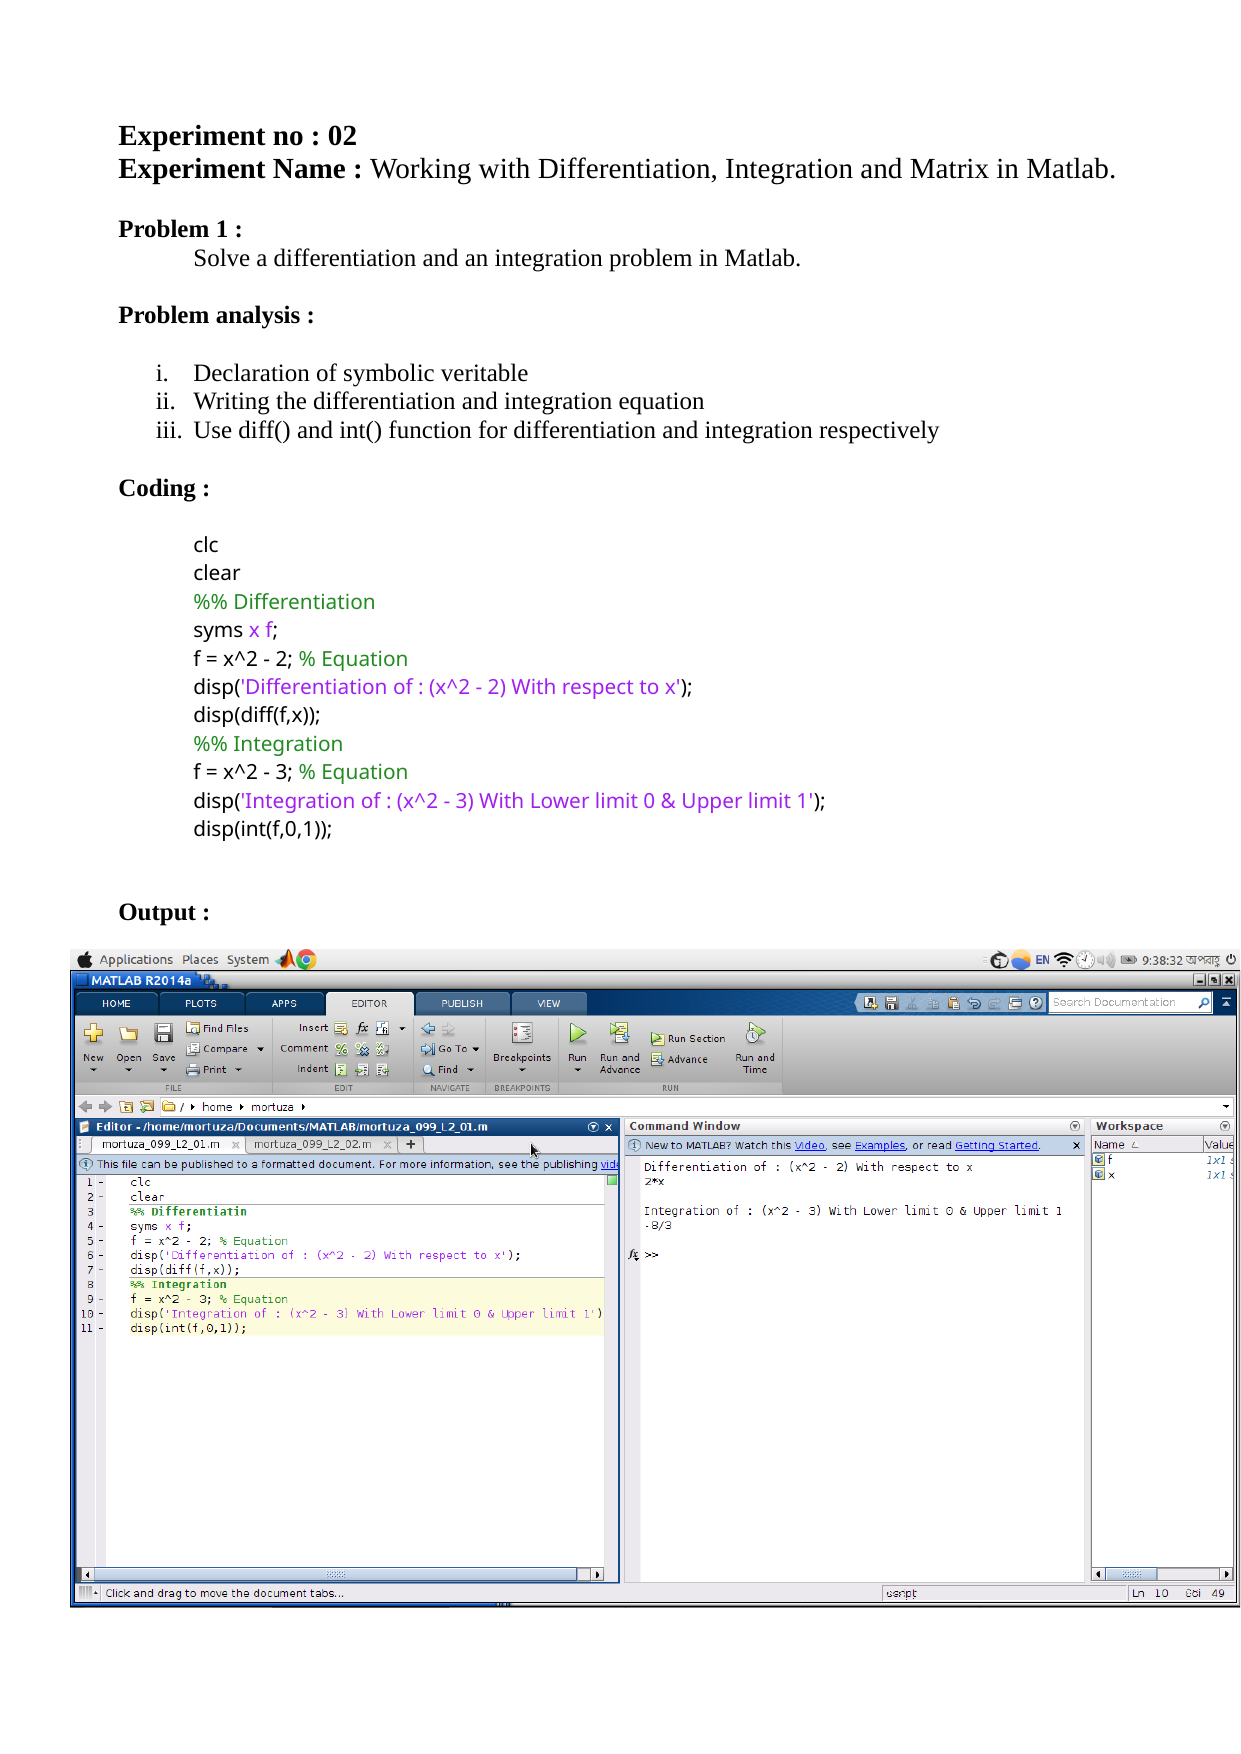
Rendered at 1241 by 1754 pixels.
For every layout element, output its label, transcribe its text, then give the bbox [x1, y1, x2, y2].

picture [70, 949, 1241, 1608]
text disp('Differentiation of : (x^2 - 2) With respect to x'); [118, 672, 1122, 701]
text syms x f; [118, 615, 1122, 644]
text Solve a differentiation and an integration problem in Matlab. [118, 243, 1122, 271]
text disp(diff(f,x)); [118, 701, 1122, 729]
list Use diff() and int() function for differentiation and integration respectively [156, 415, 1122, 444]
text Experiment Name : Working with Differentiation, Integration and Matrix in Matlab. [118, 152, 1122, 185]
text Problem 1 : [118, 214, 1122, 243]
text disp('Integration of : (x^2 - 3) With Lower limit 0 & Upper limit 1'); [118, 786, 1122, 814]
text %% Differentiation [118, 587, 1122, 615]
text Output : [118, 897, 1122, 925]
text Problem analysis : [118, 300, 1122, 329]
text Coding : [118, 473, 1122, 501]
list Writing the differentiation and integration equation [156, 386, 1122, 415]
text %% Integration [118, 729, 1122, 757]
text clc [118, 530, 1122, 558]
text Experiment no : 02 [118, 118, 1122, 152]
text disp(int(f,0,1)); [118, 814, 1122, 843]
text f = x^2 - 2; % Equation [118, 644, 1122, 672]
text f = x^2 - 3; % Equation [118, 757, 1122, 786]
list Declaration of symbolic veritable [156, 358, 1122, 386]
text clear [118, 558, 1122, 587]
